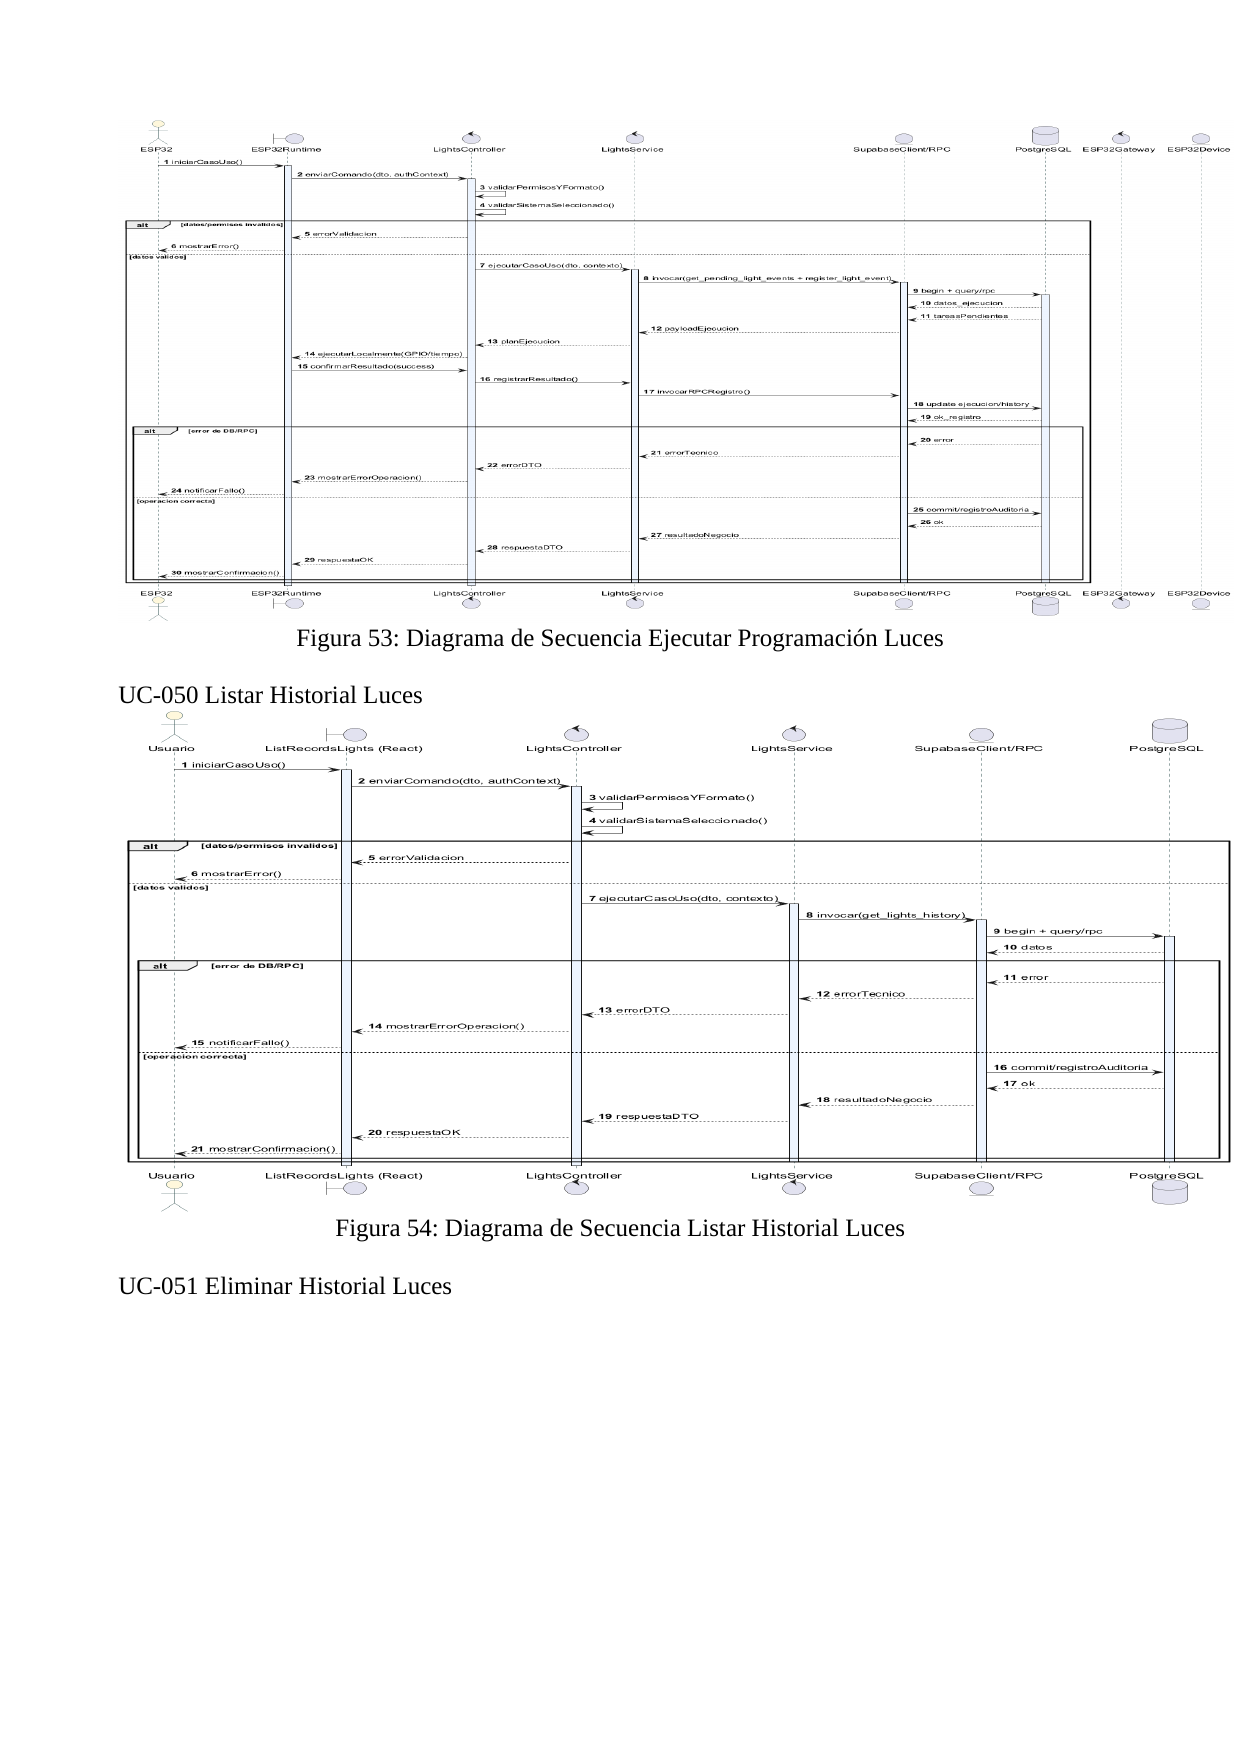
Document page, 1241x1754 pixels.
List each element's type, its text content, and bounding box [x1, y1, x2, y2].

text Figura 53: Diagrama de Secuencia Ejecutar Programación Luces [118, 623, 1122, 651]
picture [118, 708, 1234, 1214]
text UC-050 Listar Historial Luces [118, 680, 1122, 708]
text UC-051 Eliminar Historial Luces [118, 1271, 1122, 1300]
picture [118, 118, 1234, 623]
text Figura 54: Diagrama de Secuencia Listar Historial Luces [118, 1214, 1122, 1242]
